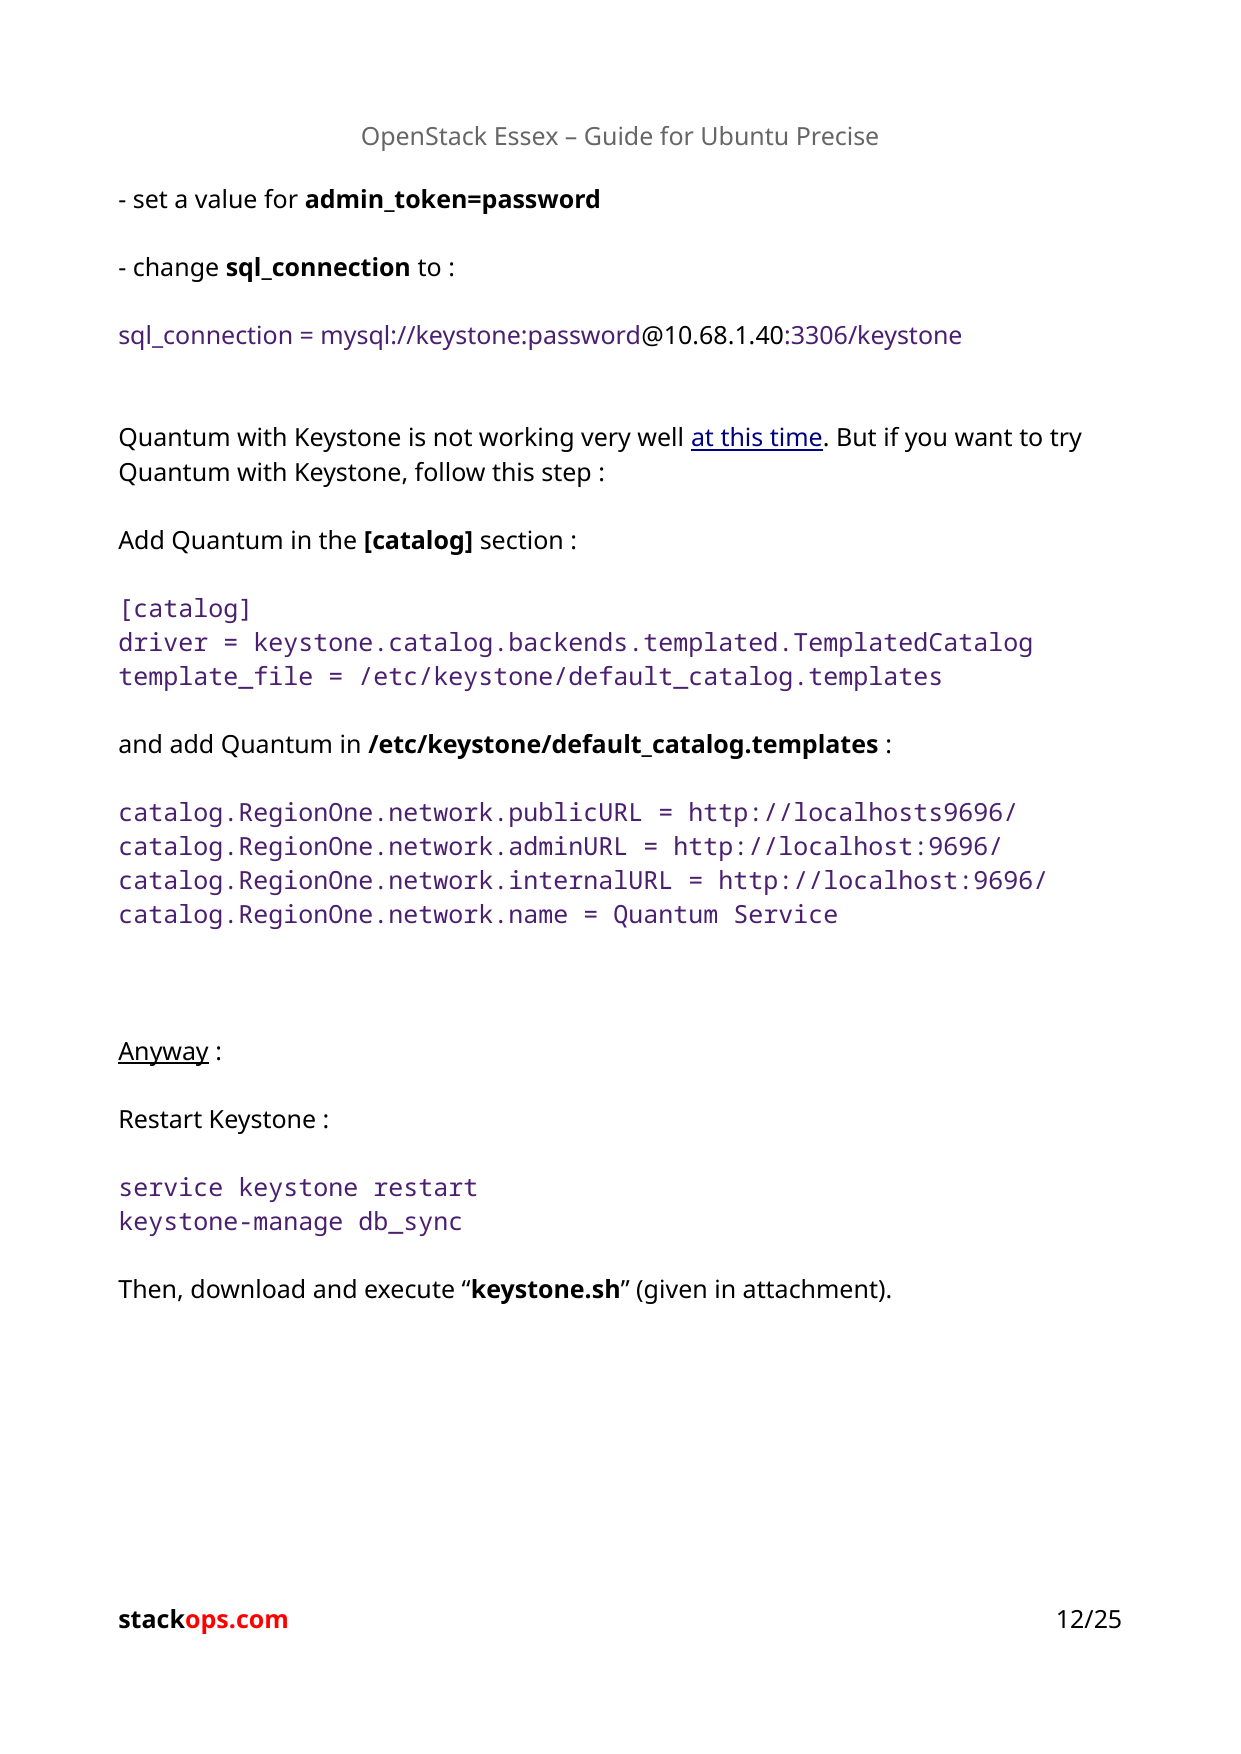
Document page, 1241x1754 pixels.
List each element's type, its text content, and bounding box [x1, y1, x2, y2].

text Quantum with Keystone is not working very well at this time. But if you want to try Quantum with Keystone, follow this step : [118, 420, 1122, 488]
text - set a value for admin_token=password [118, 182, 1122, 216]
text catalog.RegionOne.network.internalURL = http://localhost:9696/ [118, 863, 1122, 897]
text Restart Keystone : [118, 1101, 1122, 1135]
text catalog.RegionOne.network.name = Quantum Service [118, 897, 1122, 931]
text Then, download and execute “keystone.sh” (given in attachment). [118, 1272, 1122, 1306]
text Add Quantum in the [catalog] section : [118, 522, 1122, 556]
text and add Quantum in /etc/keystone/default_catalog.templates : [118, 727, 1122, 761]
text service keystone restart [118, 1169, 1122, 1203]
text keystone-manage db_sync [118, 1203, 1122, 1238]
text template_file = /etc/keystone/default_catalog.templates [118, 658, 1122, 693]
text catalog.RegionOne.network.publicURL = http://localhosts9696/ [118, 795, 1122, 829]
text Anyway : [118, 1033, 1122, 1067]
text [catalog] [118, 590, 1122, 624]
text - change sql_connection to : [118, 250, 1122, 284]
text driver = keystone.catalog.backends.templated.TemplatedCatalog [118, 624, 1122, 658]
text sql_connection = mysql://keystone:password@10.68.1.40:3306/keystone [118, 318, 1122, 352]
text catalog.RegionOne.network.adminURL = http://localhost:9696/ [118, 829, 1122, 863]
